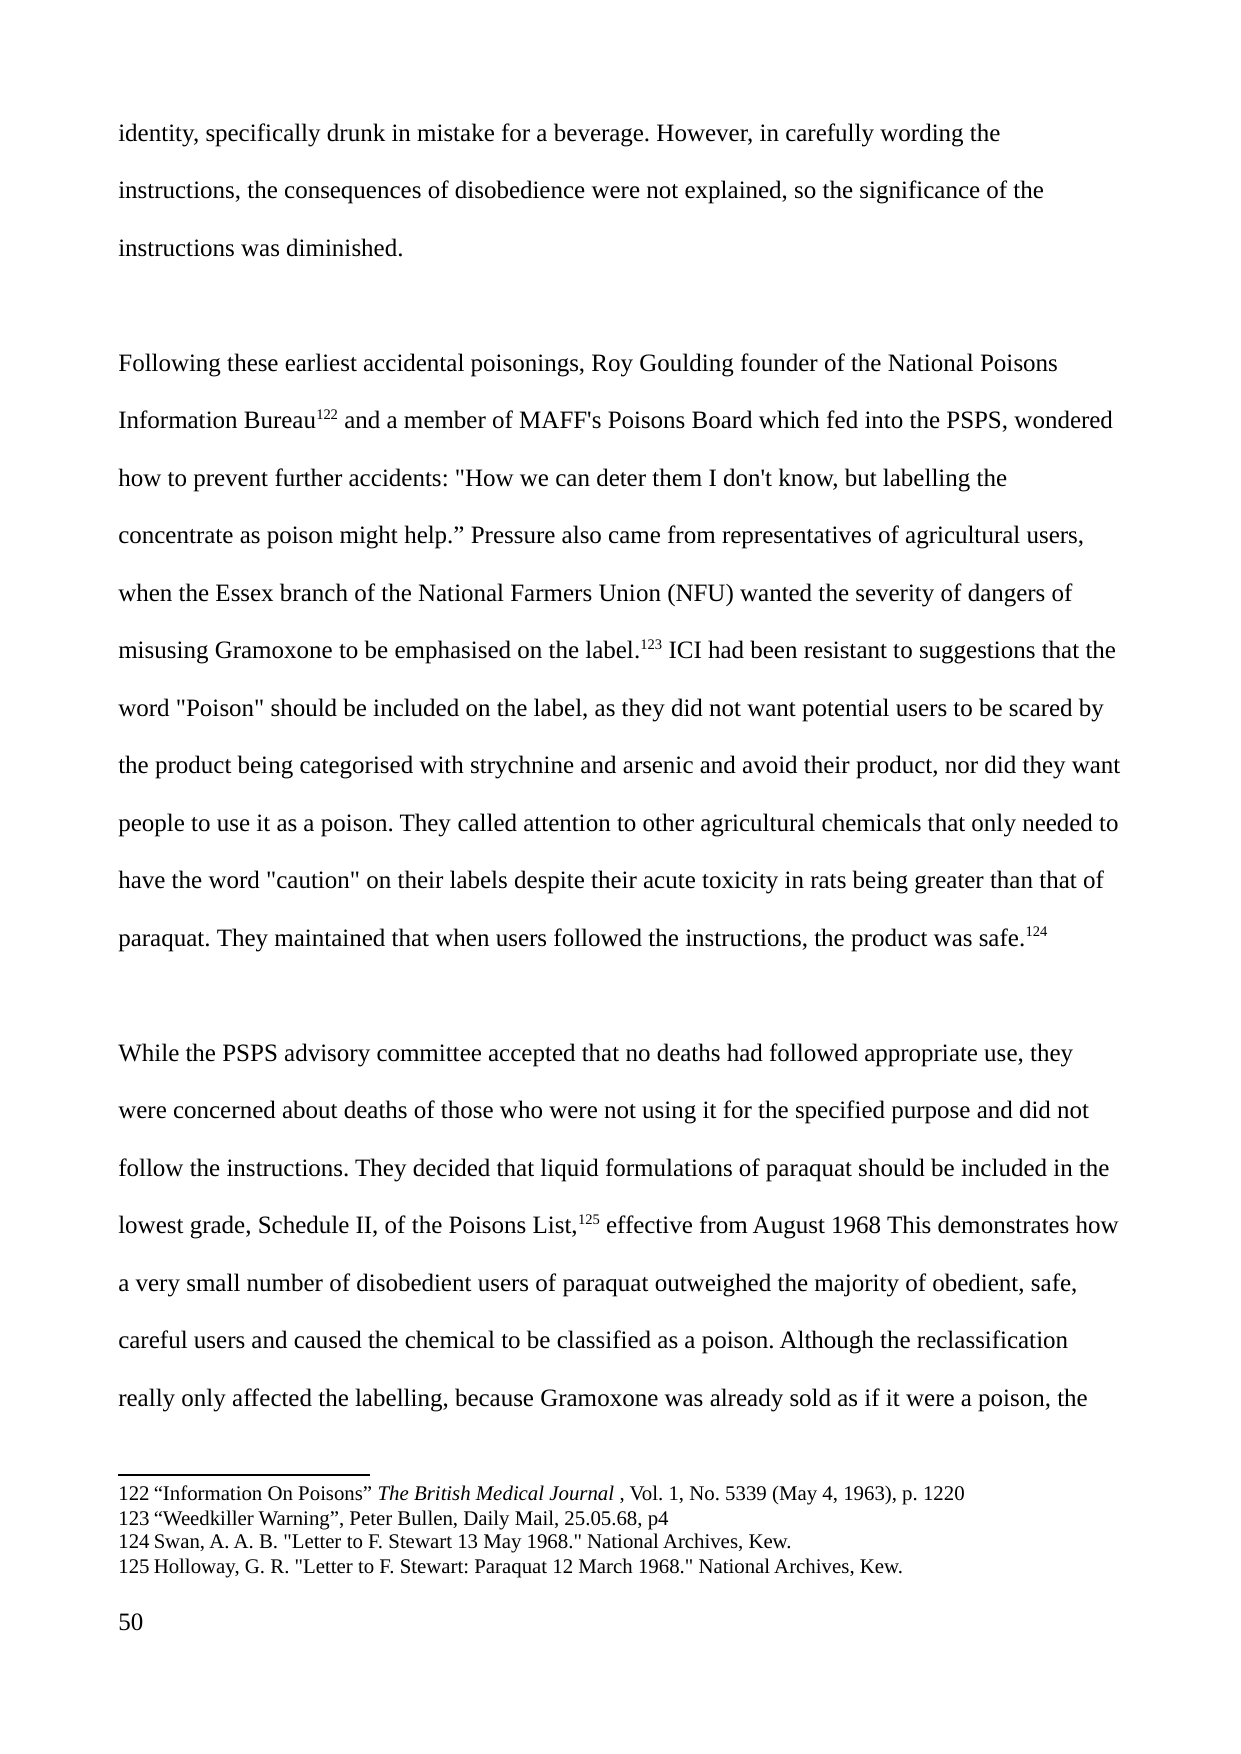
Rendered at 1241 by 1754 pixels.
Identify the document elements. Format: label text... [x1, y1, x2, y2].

text “Information On Poisons” The British Medical Journal , Vol. 1, No. 5339 (May 4, 1963), p. 1220 [118, 1481, 1122, 1505]
text “Weedkiller Warning”, Peter Bullen, Daily Mail, 25.05.68, p4 [118, 1505, 1122, 1529]
text While the PSPS advisory committee accepted that no deaths had followed appropriate use, they were concerned about deaths of those who were not using it for the specified purpose and did not follow the instructions. They decided that liquid formulations of paraquat should be included in the lowest grade, Schedule II, of the Poisons List, effective from August 1968 This demonstrates how a very small number of disobedient users of paraquat outweighed the majority of obedient, safe, careful users and caused the chemical to be classified as a poison. Although the reclassification really only affected the labelling, because Gramoxone was already sold as if it were a poison, the [118, 1038, 1122, 1412]
text Holloway, G. R. "Letter to F. Stewart: Paraquat 12 March 1968." National Archives, Kew. [118, 1553, 1122, 1578]
text identity, specifically drunk in mistake for a beverage. However, in carefully wording the instructions, the consequences of disobedience were not explained, so the significance of the instructions was diminished. [118, 118, 1122, 262]
text Swan, A. A. B. "Letter to F. Stewart 13 May 1968." National Archives, Kew. [118, 1529, 1122, 1553]
text Following these earliest accidental poisonings, Roy Goulding founder of the National Poisons Information Bureau and a member of MAFF's Poisons Board which fed into the PSPS, wondered how to prevent further accidents: "How we can deter them I don't know, but labelling the concentrate as poison might help.” Pressure also came from representatives of agricultural users, when the Essex branch of the National Farmers Union (NFU) wanted the severity of dangers of misusing Gramoxone to be emphasised on the label. ICI had been resistant to suggestions that the word "Poison" should be included on the label, as they did not want potential users to be scared by the product being categorised with strychnine and arsenic and avoid their product, nor did they want people to use it as a poison. They called attention to other agricultural chemicals that only needed to have the word "caution" on their labels despite their acute toxicity in rats being greater than that of paraquat. They maintained that when users followed the instructions, the product was safe. [118, 348, 1122, 952]
